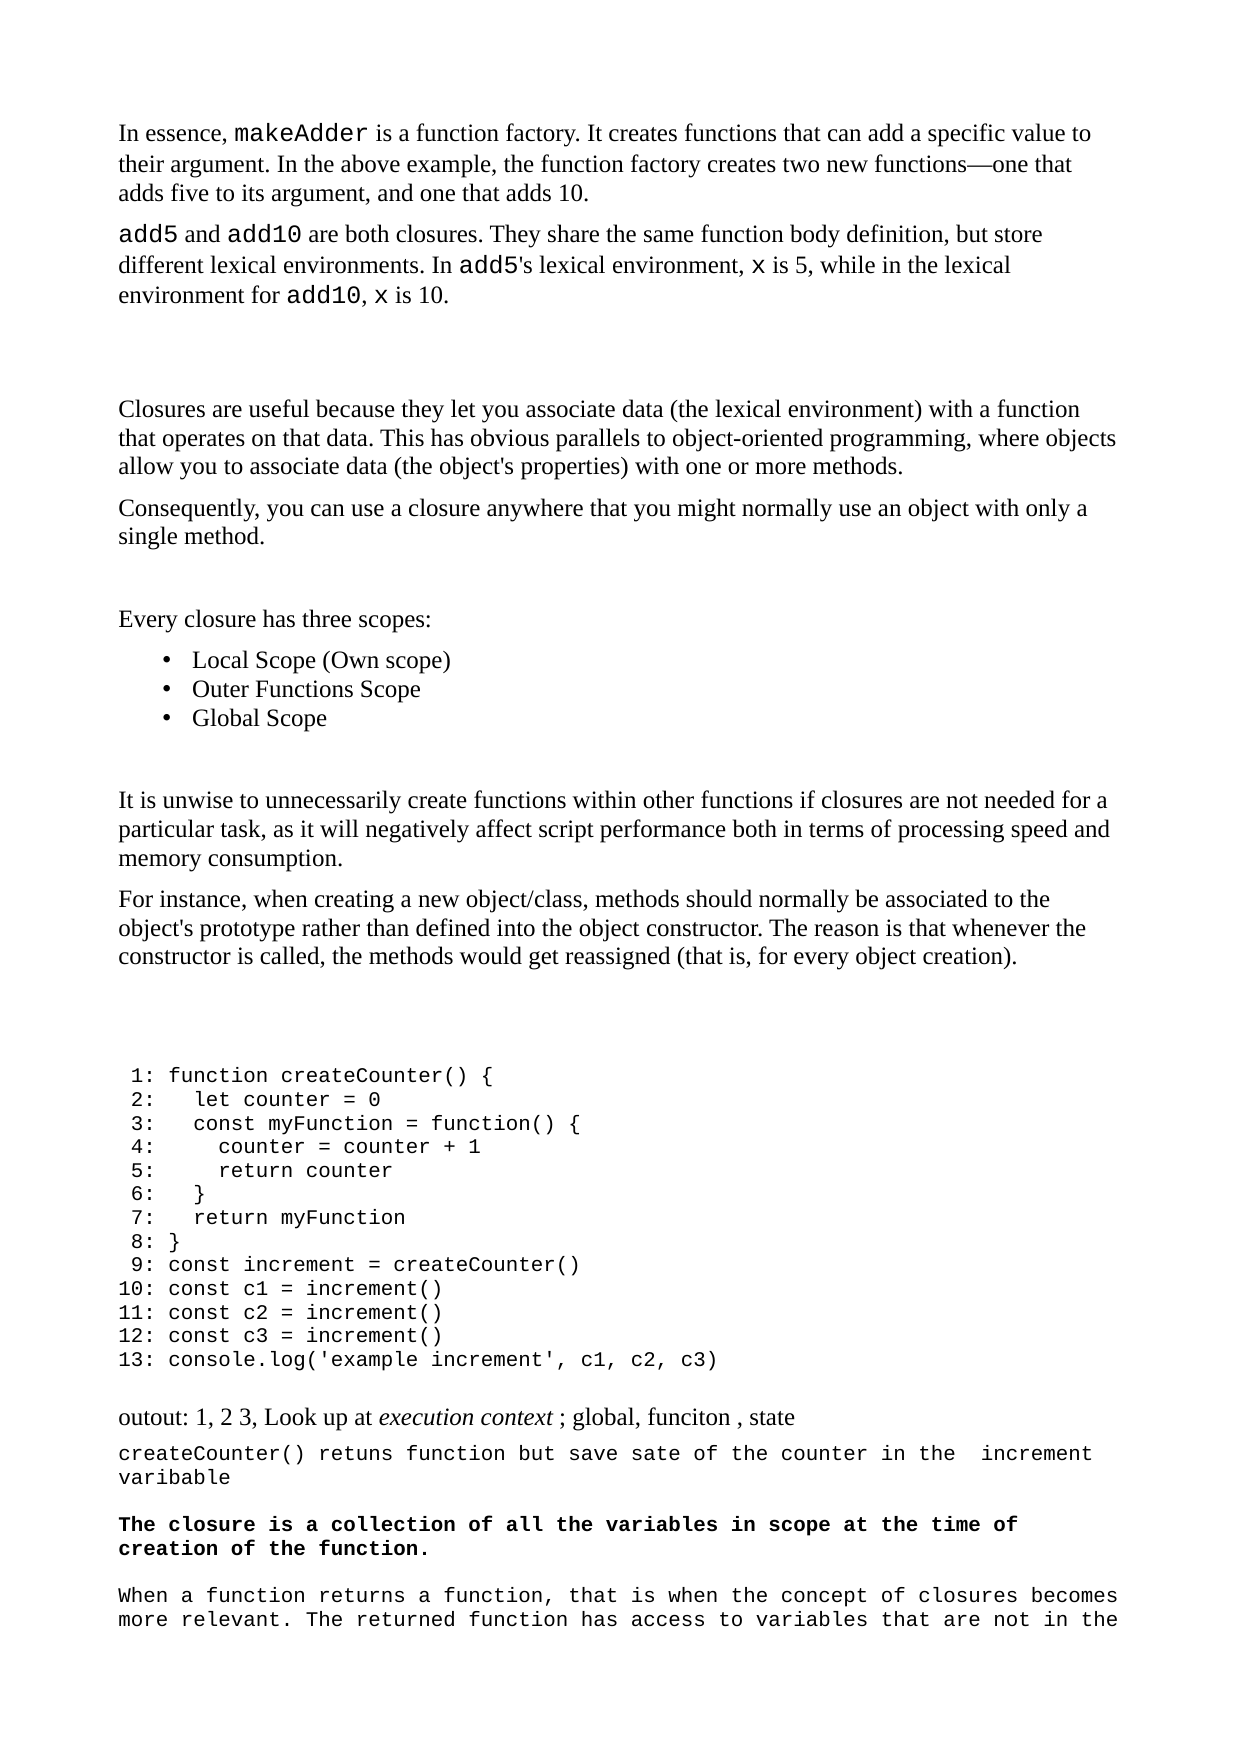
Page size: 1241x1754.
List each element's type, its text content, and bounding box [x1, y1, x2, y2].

text For instance, when creating a new object/class, methods should normally be associated to the object's prototype rather than defined into the object constructor. The reason is that whenever the constructor is called, the methods would get reassigned (that is, for every object creation). [118, 884, 1122, 970]
text The closure is a collection of all the variables in scope at the time of creation of the function. [118, 1514, 1122, 1562]
text 10: const c1 = increment() [118, 1278, 1122, 1302]
text 13: console.log('example increment', c1, c2, c3) [118, 1349, 1122, 1373]
text 7: return myFunction [118, 1207, 1122, 1231]
text 8: } [118, 1231, 1122, 1254]
text 4: counter = counter + 1 [118, 1136, 1122, 1160]
text add5 and add10 are both closures. They share the same function body definition, but store different lexical environments. In add5's lexical environment, x is 5, while in the lexical environment for add10, x is 10. [118, 219, 1122, 311]
text 3: const myFunction = function() { [118, 1112, 1122, 1136]
text 12: const c3 = increment() [118, 1325, 1122, 1349]
text 11: const c2 = increment() [118, 1302, 1122, 1325]
text When a function returns a function, that is when the concept of closures becomes more relevant. The returned function has access to variables that are not in the [118, 1585, 1122, 1632]
text Consequently, you can use a closure anywhere that you might normally use an object with only a single method. [118, 493, 1122, 550]
list Global Scope [162, 703, 1122, 731]
text Closures are useful because they let you associate data (the lexical environment) with a function that operates on that data. This has obvious parallels to object-oriented programming, where objects allow you to associate data (the object's properties) with one or more methods. [118, 394, 1122, 480]
text 9: const increment = createCounter() [118, 1254, 1122, 1278]
text outout: 1, 2 3, Look up at execution context ; global, funciton , state [118, 1402, 1122, 1431]
text 6: } [118, 1183, 1122, 1207]
text 5: return counter [118, 1160, 1122, 1183]
list Outer Functions Scope [162, 674, 1122, 703]
text 2: let counter = 0 [118, 1089, 1122, 1112]
text It is unwise to unnecessarily create functions within other functions if closures are not needed for a particular task, as it will negatively affect script performance both in terms of processing speed and memory consumption. [118, 785, 1122, 871]
text In essence, makeAdder is a function factory. It creates functions that can add a specific value to their argument. In the above example, the function factory creates two new functions—one that adds five to its argument, and one that adds 10. [118, 118, 1122, 206]
text 1: function createCounter() { [118, 1065, 1122, 1089]
text createCounter() retuns function but save sate of the counter in the increment varibable [118, 1443, 1122, 1491]
text Every closure has three scopes: [118, 604, 1122, 633]
list Local Scope (Own scope) [162, 645, 1122, 674]
